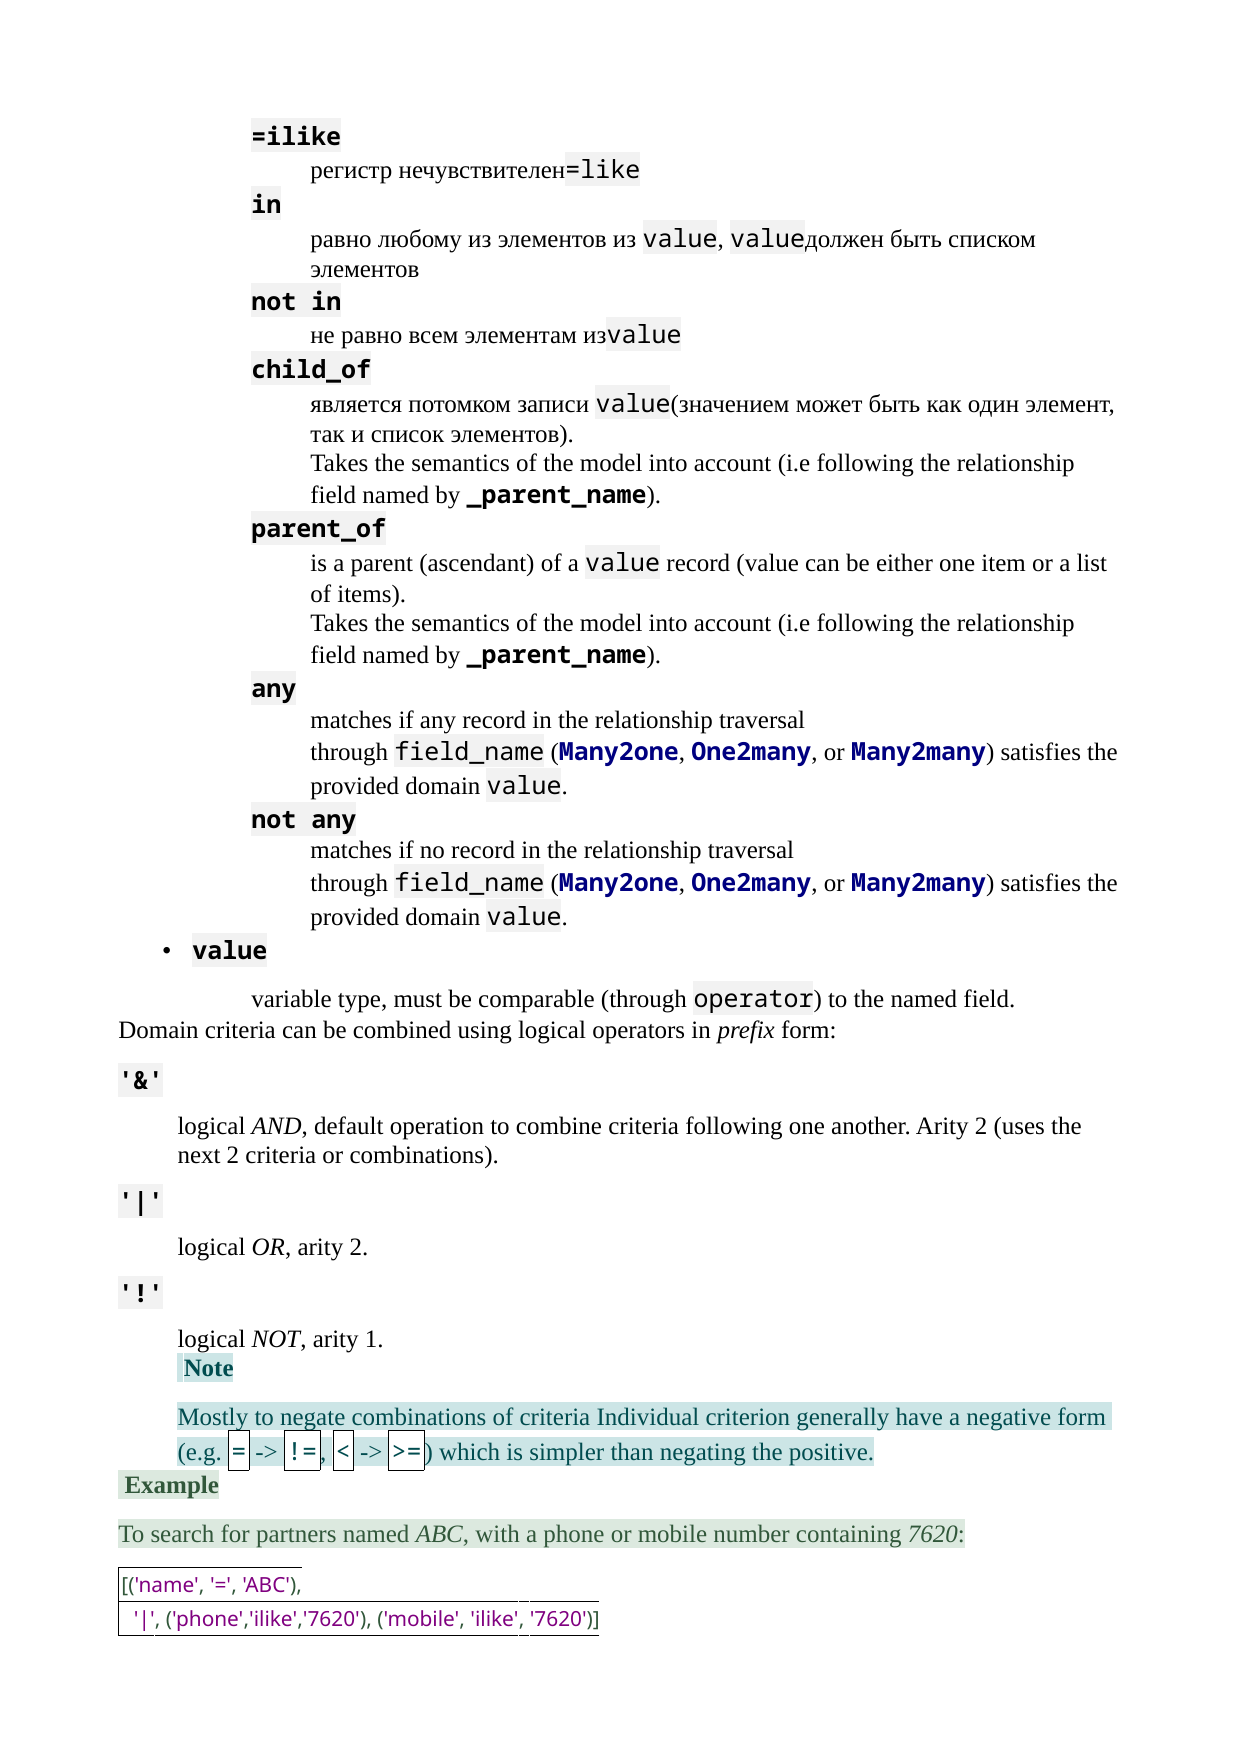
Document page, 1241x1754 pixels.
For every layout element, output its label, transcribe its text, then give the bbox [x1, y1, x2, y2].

text [('name', '=', 'ABC'), [119, 1567, 1122, 1601]
subtitle =ilike [222, 118, 1122, 152]
subtitle in [222, 186, 1122, 220]
list matches if no record in the relationship traversal through field_name (Many2one, One2many, or Many2many) satisfies the provided domain value. [281, 836, 1122, 932]
list является потомком записи value(значением может быть как один элемент, так и список элементов). [281, 385, 1122, 448]
list Takes the semantics of the model into account (i.e following the relationship field named by _parent_name). [281, 608, 1122, 671]
list logical AND, default operation to combine criteria following one another. Arity 2 (uses the next 2 criteria or combinations). [177, 1111, 1122, 1169]
list Mostly to negate combinations of criteria Individual criterion generally have a negative form (e.g. = -> !=, < -> >=) which is simpler than negating the positive. [177, 1402, 1122, 1470]
subtitle value [162, 932, 1122, 967]
subtitle '|' [118, 1183, 1122, 1218]
subtitle child_of [222, 351, 1122, 385]
subtitle '!' [118, 1276, 1122, 1309]
list logical OR, arity 2. [177, 1232, 1122, 1261]
subtitle not any [222, 802, 1122, 836]
text To search for partners named ABC, with a phone or mobile number containing 7620: [118, 1519, 1122, 1548]
text Example [118, 1470, 1122, 1499]
text Note [177, 1353, 1122, 1382]
list регистр нечувствителен=like [281, 152, 1122, 186]
list не равно всем элементам изvalue [281, 317, 1122, 351]
list matches if any record in the relationship traversal through field_name (Many2one, One2many, or Many2many) satisfies the provided domain value. [281, 705, 1122, 802]
subtitle any [222, 671, 1122, 705]
text '|', ('phone','ilike','7620'), ('mobile', 'ilike', '7620')] [119, 1601, 1122, 1636]
list logical NOT, arity 1. [177, 1324, 1122, 1353]
subtitle parent_of [222, 511, 1122, 545]
subtitle not in [222, 283, 1122, 317]
text Domain criteria can be combined using logical operators in prefix form: [118, 1015, 1122, 1044]
subtitle '&' [118, 1063, 1122, 1097]
list is a parent (ascendant) of a value record (value can be either one item or a list of items). [281, 545, 1122, 608]
list variable type, must be comparable (through operator) to the named field. [222, 981, 1122, 1015]
list Takes the semantics of the model into account (i.e following the relationship field named by _parent_name). [281, 448, 1122, 511]
list равно любому из элементов из value, valueдолжен быть списком элементов [281, 220, 1122, 283]
